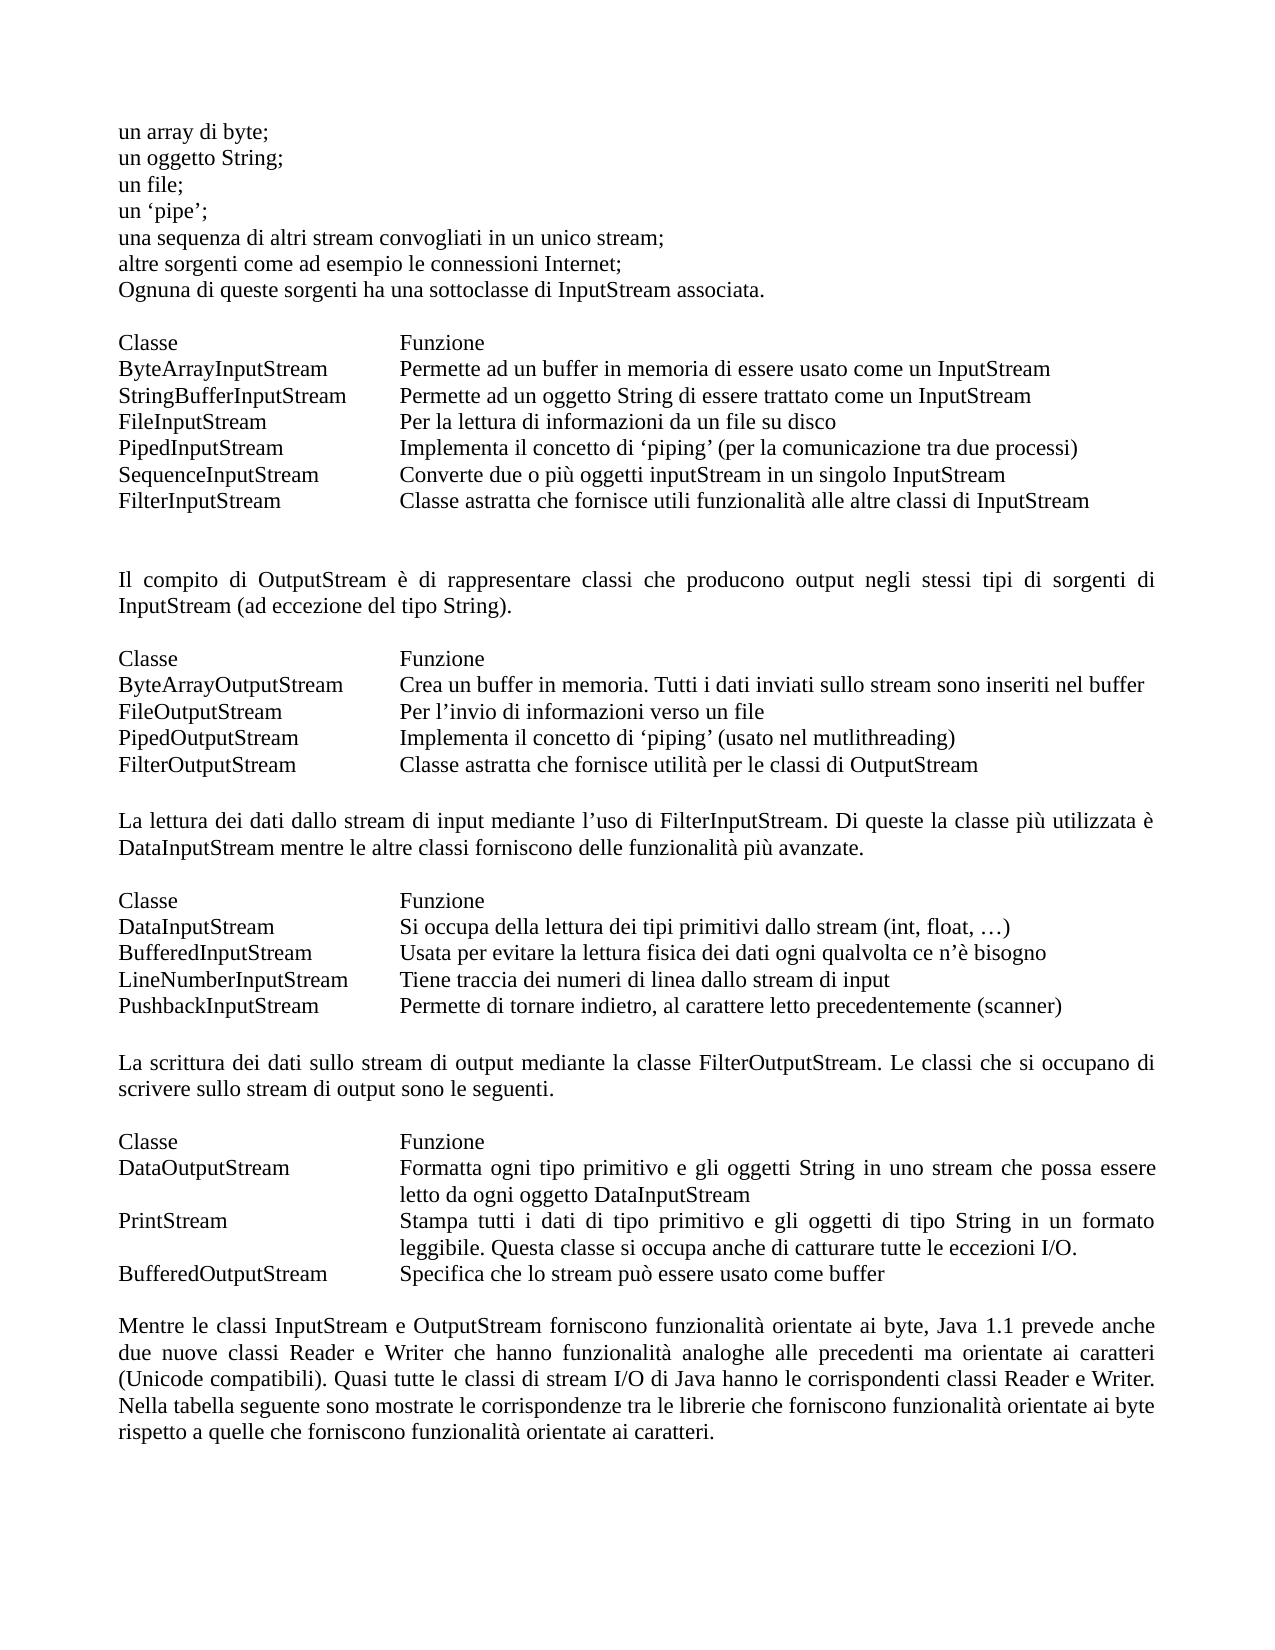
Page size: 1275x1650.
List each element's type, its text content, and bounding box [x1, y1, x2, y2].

text La lettura dei dati dallo stream di input mediante l’uso di FilterInputStream. Di queste la classe più utilizzata è DataInputStream mentre le altre classi forniscono delle funzionalità più avanzate. [118, 808, 1157, 860]
table_cell FileInputStream [118, 408, 399, 434]
table_cell Permette ad un oggetto String di essere trattato come un InputStream [399, 382, 1157, 408]
table_cell Classe astratta che fornisce utilità per le classi di OutputStream [399, 751, 1157, 781]
table_cell Si occupa della lettura dei tipi primitivi dallo stream (int, float, …) [399, 913, 1157, 939]
table_cell Implementa il concetto di ‘piping’ (per la comunicazione tra due processi) [399, 434, 1157, 461]
text un oggetto String; [118, 144, 1157, 171]
table_cell DataInputStream [118, 913, 399, 939]
table_cell ByteArrayInputStream [118, 355, 399, 382]
table_header Classe [118, 887, 399, 913]
text un file; [118, 171, 1157, 197]
table_cell Implementa il concetto di ‘piping’ (usato nel mutlithreading) [399, 724, 1157, 751]
table_cell FileOutputStream [118, 698, 399, 724]
table_cell PrintStream [118, 1207, 399, 1260]
table_cell Specifica che lo stream può essere usato come buffer [399, 1260, 1157, 1286]
table_header Funzione [399, 329, 1157, 355]
table_cell Usata per evitare la lettura fisica dei dati ogni qualvolta ce n’è bisogno [399, 939, 1157, 966]
table_cell Tiene traccia dei numeri di linea dallo stream di input [399, 966, 1157, 992]
text altre sorgenti come ad esempio le connessioni Internet; [118, 250, 1157, 276]
text Mentre le classi InputStream e OutputStream forniscono funzionalità orientate ai byte, Java 1.1 prevede anche due nuove classi Reader e Writer che hanno funzionalità analoghe alle precedenti ma orientate ai caratteri (Unicode compatibili). Quasi tutte le classi di stream I/O di Java hanno le corrispondenti classi Reader e Writer. Nella tabella seguente sono mostrate le corrispondenze tra le librerie che forniscono funzionalità orientate ai byte rispetto a quelle che forniscono funzionalità orientate ai caratteri. [118, 1313, 1157, 1444]
table_cell DataOutputStream [118, 1155, 399, 1207]
table_header Classe [118, 329, 399, 355]
table_cell BufferedInputStream [118, 939, 399, 966]
table_cell PushbackInputStream [118, 992, 399, 1023]
table_cell BufferedOutputStream [118, 1260, 399, 1286]
table_cell LineNumberInputStream [118, 966, 399, 992]
table_cell ByteArrayOutputStream [118, 672, 399, 698]
table_header Classe [118, 645, 399, 672]
table_header Funzione [399, 1128, 1157, 1154]
table_header Funzione [399, 887, 1157, 913]
text La scrittura dei dati sullo stream di output mediante la classe FilterOutputStream. Le classi che si occupano di scrivere sullo stream di output sono le seguenti. [118, 1049, 1157, 1102]
table_cell PipedOutputStream [118, 724, 399, 751]
text un array di byte; [118, 118, 1157, 144]
text un ‘pipe’; [118, 197, 1157, 223]
table_cell Crea un buffer in memoria. Tutti i dati inviati sullo stream sono inseriti nel buffer [399, 672, 1157, 698]
table_cell PipedInputStream [118, 434, 399, 461]
table_cell Per l’invio di informazioni verso un file [399, 698, 1157, 724]
table_cell StringBufferInputStream [118, 382, 399, 408]
table_cell FilterOutputStream [118, 751, 399, 781]
table_cell Formatta ogni tipo primitivo e gli oggetti String in uno stream che possa essere letto da ogni oggetto DataInputStream [399, 1155, 1157, 1207]
table_cell Converte due o più oggetti inputStream in un singolo InputStream [399, 461, 1157, 487]
table_cell Permette ad un buffer in memoria di essere usato come un InputStream [399, 355, 1157, 382]
table_header Funzione [399, 645, 1157, 672]
table_cell Classe astratta che fornisce utili funzionalità alle altre classi di InputStream [399, 487, 1157, 513]
table_cell SequenceInputStream [118, 461, 399, 487]
table_cell Stampa tutti i dati di tipo primitivo e gli oggetti di tipo String in un formato leggibile. Questa classe si occupa anche di catturare tutte le eccezioni I/O. [399, 1207, 1157, 1260]
table_cell Permette di tornare indietro, al carattere letto precedentemente (scanner) [399, 992, 1157, 1023]
table_cell FilterInputStream [118, 487, 399, 513]
table_header Classe [118, 1128, 399, 1154]
text Il compito di OutputStream è di rappresentare classi che producono output negli stessi tipi di sorgenti di InputStream (ad eccezione del tipo String). [118, 566, 1157, 619]
table_cell Per la lettura di informazioni da un file su disco [399, 408, 1157, 434]
text una sequenza di altri stream convogliati in un unico stream; [118, 223, 1157, 250]
text Ognuna di queste sorgenti ha una sottoclasse di InputStream associata. [118, 276, 1157, 303]
